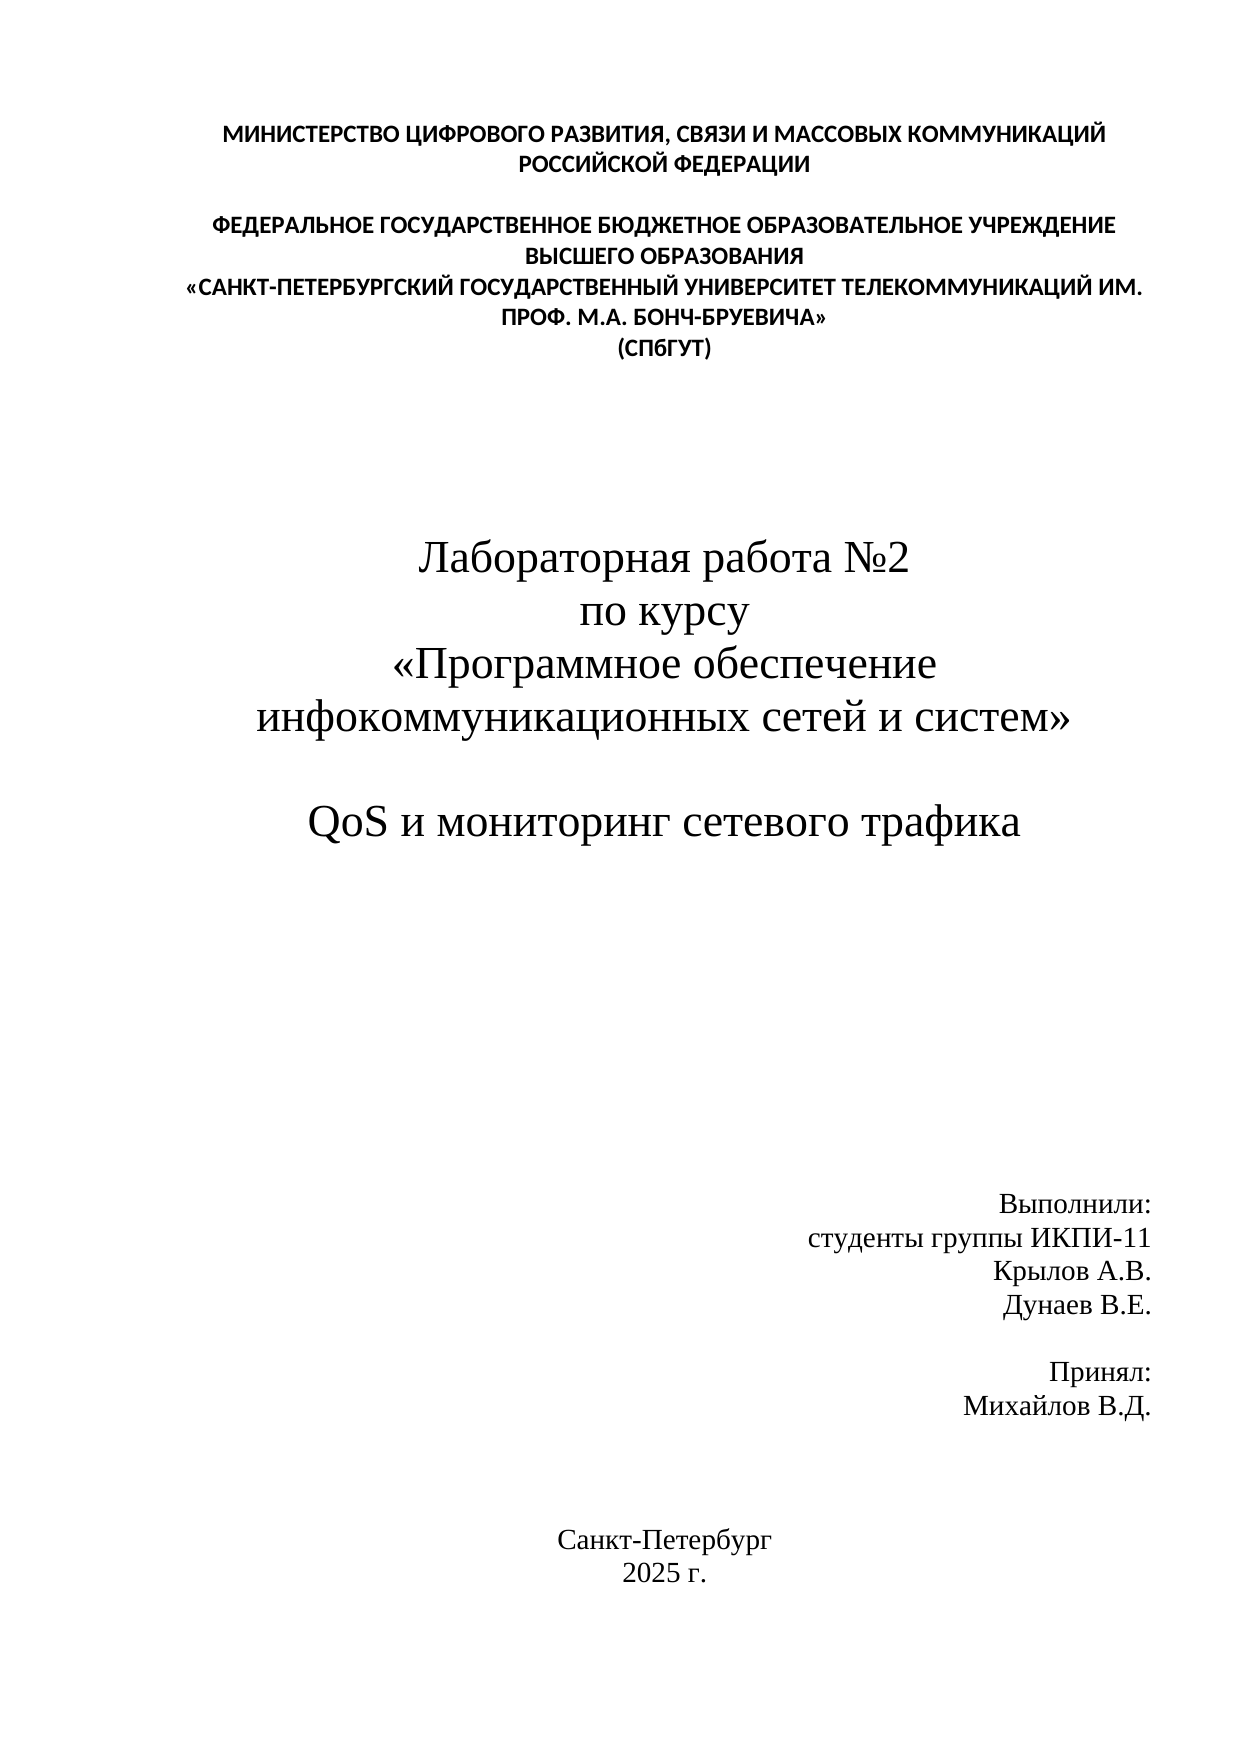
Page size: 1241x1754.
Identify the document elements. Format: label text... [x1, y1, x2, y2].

text Выполнили: [177, 1186, 1152, 1220]
text (СПбГУТ) [177, 332, 1152, 362]
text Лабораторная работа №2 [177, 530, 1152, 583]
text МИНИСТЕРСТВО ЦИФРОВОГО РАЗВИТИЯ, СВЯЗИ И МАССОВЫХ КОММУНИКАЦИЙ РОССИЙСКОЙ ФЕДЕРАЦИИ [177, 118, 1152, 179]
text студенты группы ИКПИ-11 [177, 1220, 1152, 1253]
text Санкт-Петербург [177, 1522, 1152, 1555]
text по курсу [177, 583, 1152, 635]
text 2025 г. [177, 1555, 1152, 1589]
text Михайлов В.Д. [177, 1388, 1152, 1421]
text Крылов А.В. [177, 1253, 1152, 1287]
text «Программное обеспечение инфокоммуникационных сетей и систем» [177, 635, 1152, 741]
text ФЕДЕРАЛЬНОЕ ГОСУДАРСТВЕННОЕ БЮДЖЕТНОЕ ОБРАЗОВАТЕЛЬНОЕ УЧРЕЖДЕНИЕ ВЫСШЕГО ОБРАЗОВАНИЯ [177, 210, 1152, 271]
text Дунаев В.Е. [177, 1287, 1152, 1321]
text Принял: [177, 1354, 1152, 1388]
text QoS и мониторинг сетевого трафика [177, 793, 1152, 846]
text «САНКТ-ПЕТЕРБУРГСКИЙ ГОСУДАРСТВЕННЫЙ УНИВЕРСИТЕТ ТЕЛЕКОММУНИКАЦИЙ ИМ. ПРОФ. М.А. БОНЧ-БРУЕВИЧА» [177, 271, 1152, 332]
